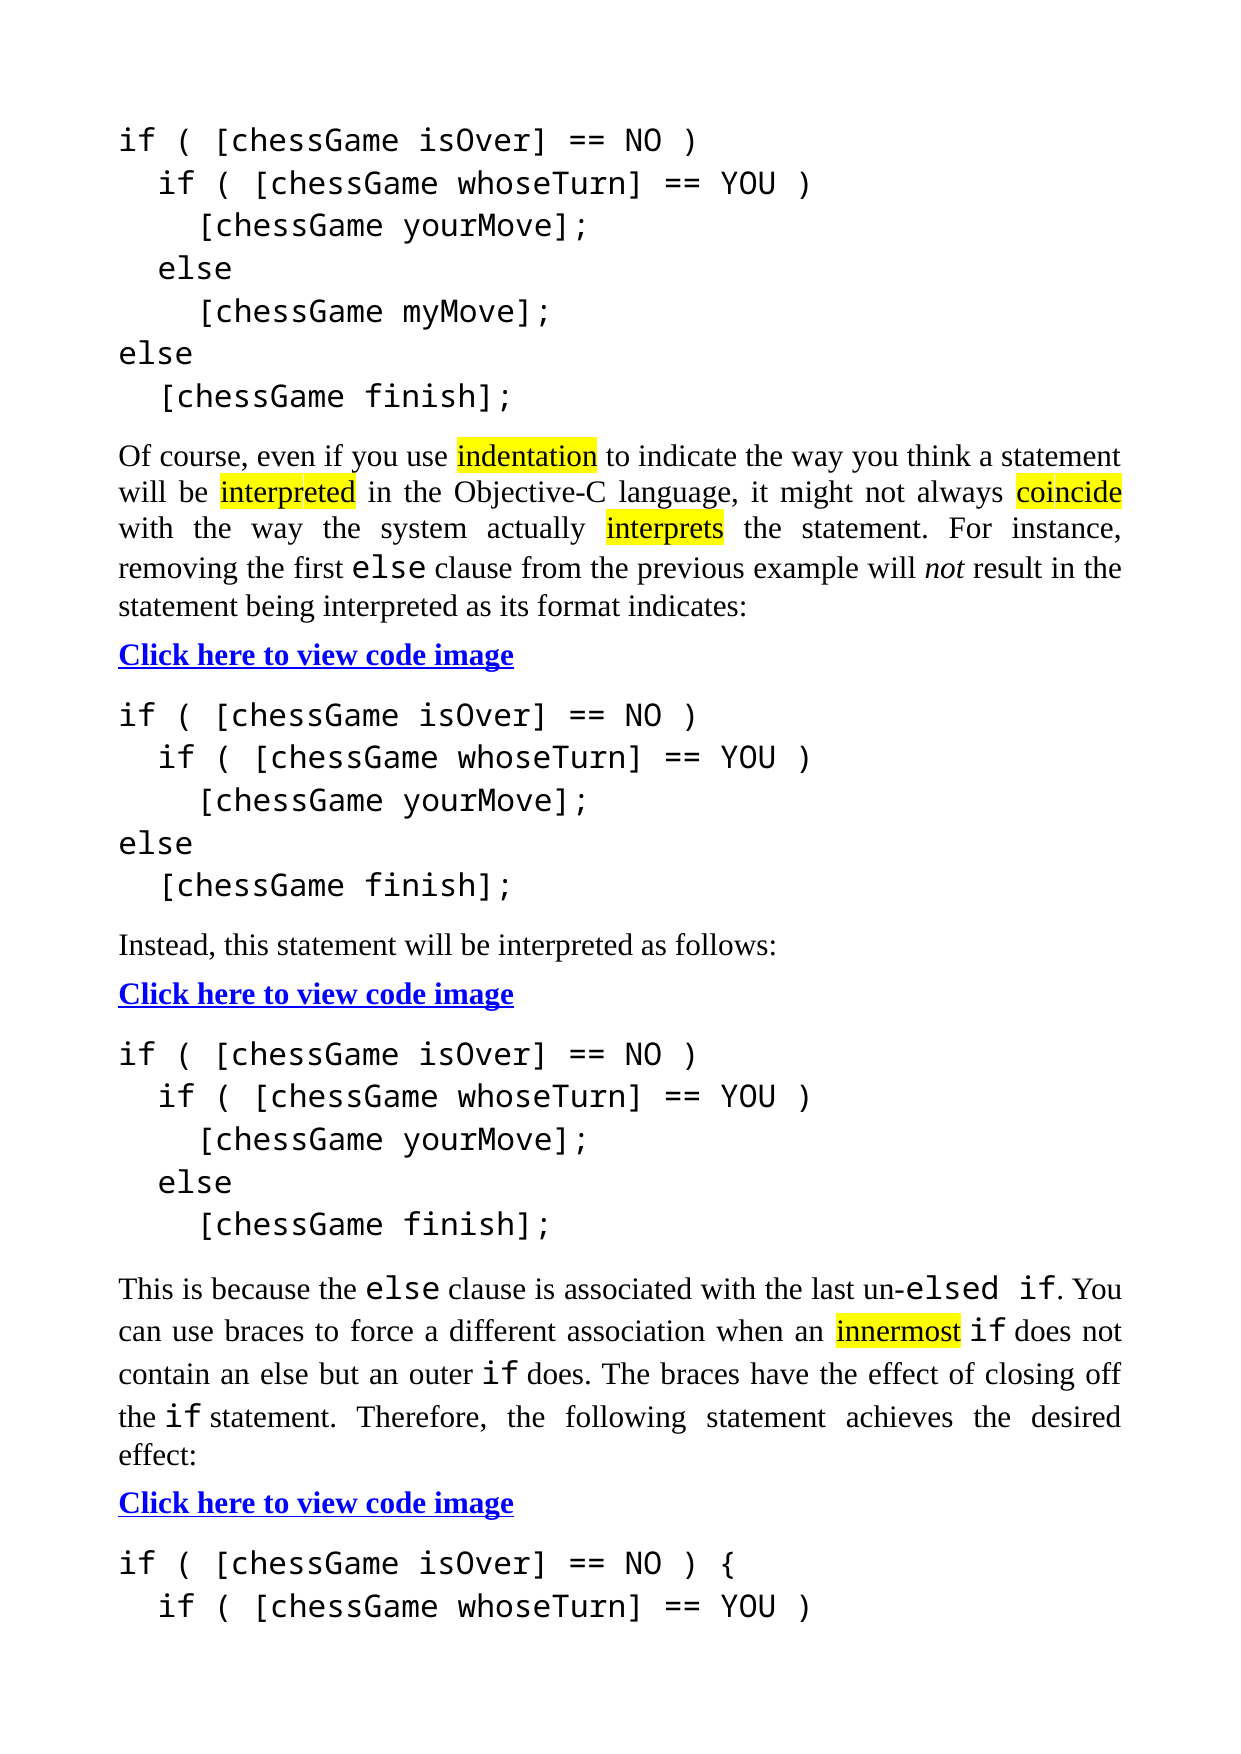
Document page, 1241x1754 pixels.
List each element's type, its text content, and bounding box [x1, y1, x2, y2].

text Click here to view code image [118, 975, 1122, 1011]
text Of course, even if you use indentation to indicate the way you think a statement will be interpreted in the Objective-C language, it might not always coincide with the way the system actually interprets the statement. For instance, removing the first else clause from the previous example will not result in the statement being interpreted as its format indicates: [118, 437, 1122, 623]
text Click here to view code image [118, 1484, 1122, 1521]
text Click here to view code image [118, 636, 1122, 672]
text Instead, this statement will be interpreted as follows: [118, 927, 1122, 963]
text if ( [chessGame isOver] == NO ) if ( [chessGame whoseTurn] == YOU ) [chessGame yourMove]; else [chessGame finish]; [118, 693, 1122, 906]
text if ( [chessGame isOver] == NO ) if ( [chessGame whoseTurn] == YOU ) [chessGame yourMove]; else [chessGame finish]; [118, 1032, 1122, 1245]
text if ( [chessGame isOver] == NO ) if ( [chessGame whoseTurn] == YOU ) [chessGame yourMove]; else [chessGame myMove]; else [chessGame finish]; [118, 118, 1122, 416]
text if ( [chessGame isOver] == NO ) { if ( [chessGame whoseTurn] == YOU ) [118, 1541, 1122, 1627]
text This is because the else clause is associated with the last un-elsed if. You can use braces to force a different association when an innermost if does not contain an else but an outer if does. The braces have the effect of closing off the if statement. Therefore, the following statement achieves the desired effect: [118, 1266, 1122, 1472]
